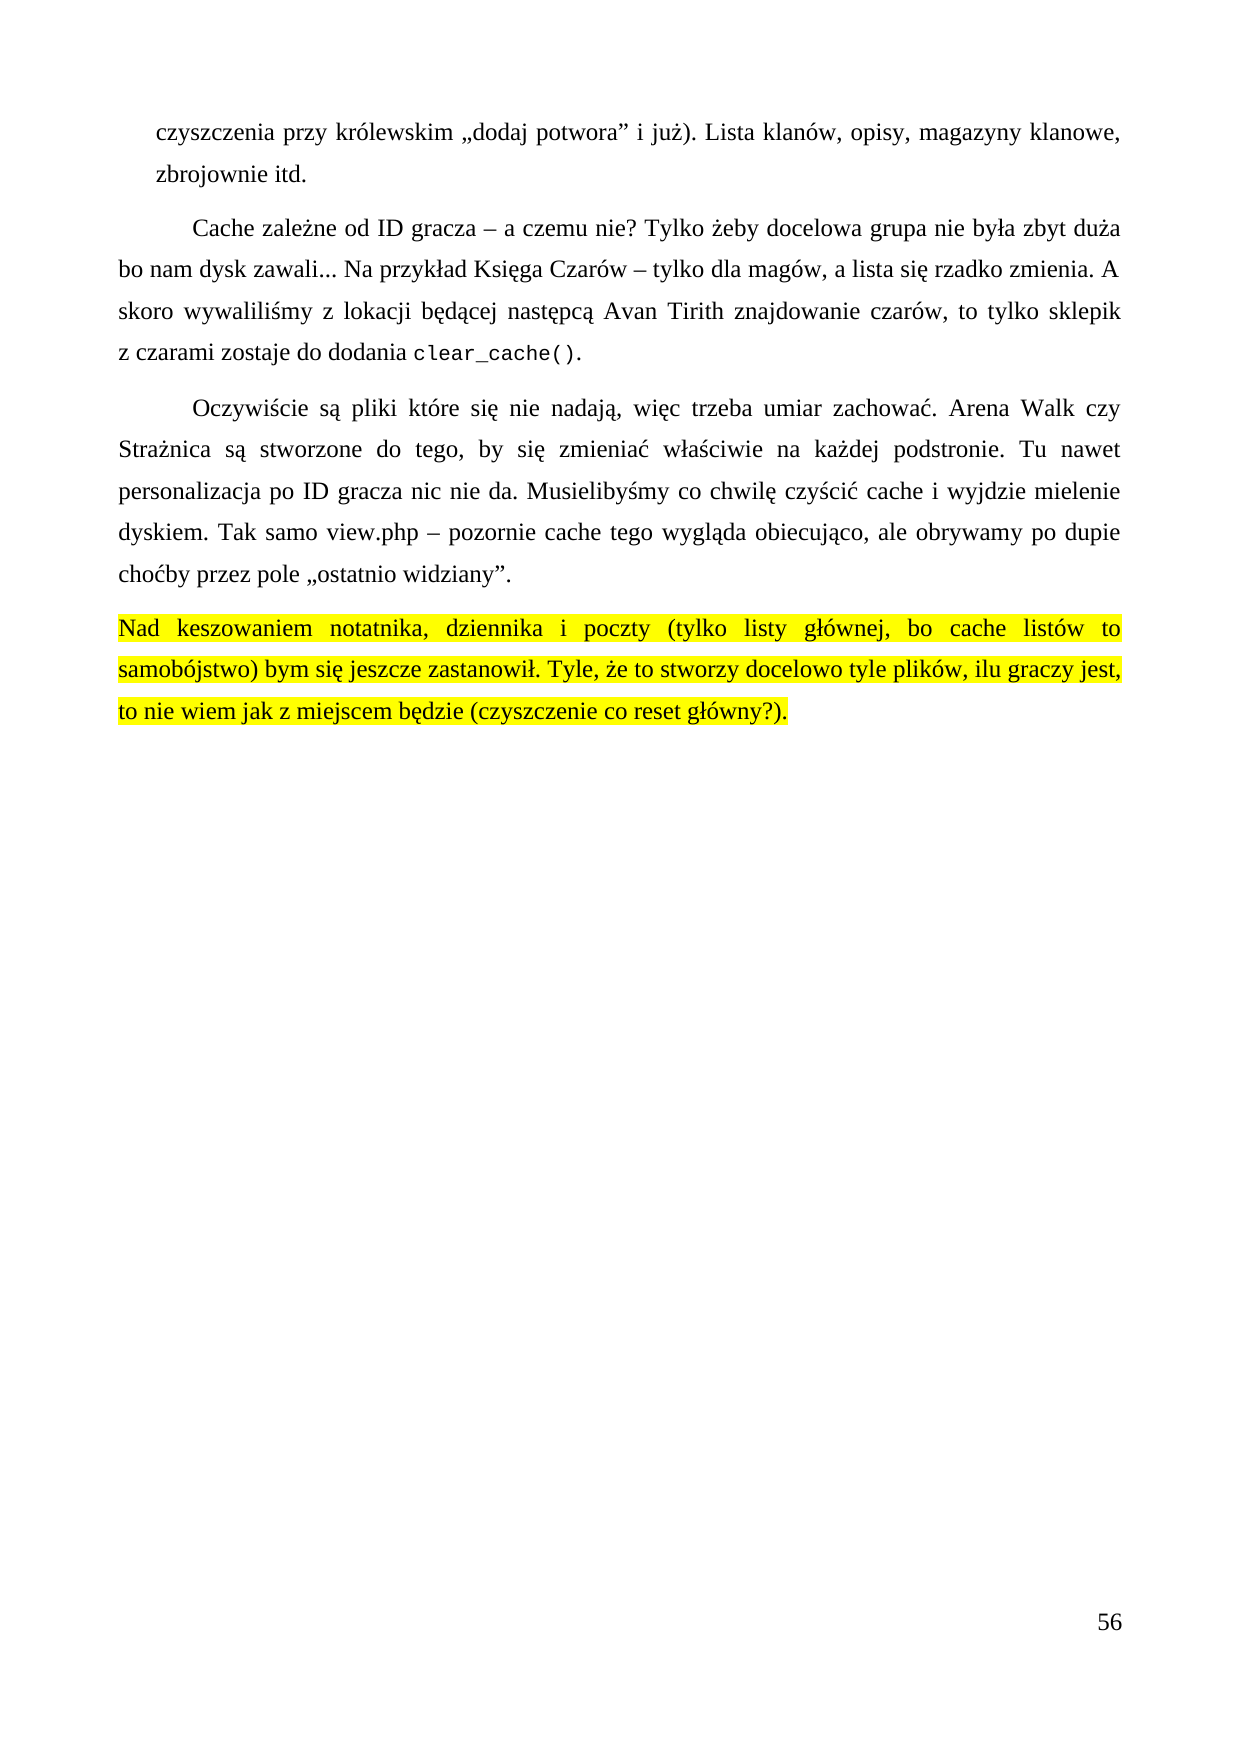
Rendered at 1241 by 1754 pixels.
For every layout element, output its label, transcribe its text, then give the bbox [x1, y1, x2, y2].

list czyszczenia przy królewskim „dodaj potwora” i już). Lista klanów, opisy, magazyny klanowe, zbrojownie itd. [118, 118, 1122, 187]
text Oczywiście są pliki które się nie nadają, więc trzeba umiar zachować. Arena Walk czy Strażnica są stworzone do tego, by się zmieniać właściwie na każdej podstronie. Tu nawet personalizacja po ID gracza nic nie da. Musielibyśmy co chwilę czyścić cache i wyjdzie mielenie dyskiem. Tak samo view.php – pozornie cache tego wygląda obiecująco, ale obrywamy po dupie choćby przez pole „ostatnio widziany”. [118, 394, 1122, 588]
text Cache zależne od ID gracza – a czemu nie? Tylko żeby docelowa grupa nie była zbyt duża bo nam dysk zawali... Na przykład Księga Czarów – tylko dla magów, a lista się rzadko zmienia. A skoro wywaliliśmy z lokacji będącej następcą Avan Tirith znajdowanie czarów, to tylko sklepik z czarami zostaje do dodania clear_cache(). [118, 214, 1122, 367]
text Nad keszowaniem notatnika, dziennika i poczty (tylko listy głównej, bo cache listów to samobójstwo) bym się jeszcze zastanowił. Tyle, że to stworzy docelowo tyle plików, ilu graczy jest, to nie wiem jak z miejscem będzie (czyszczenie co reset główny?). [118, 614, 1122, 725]
